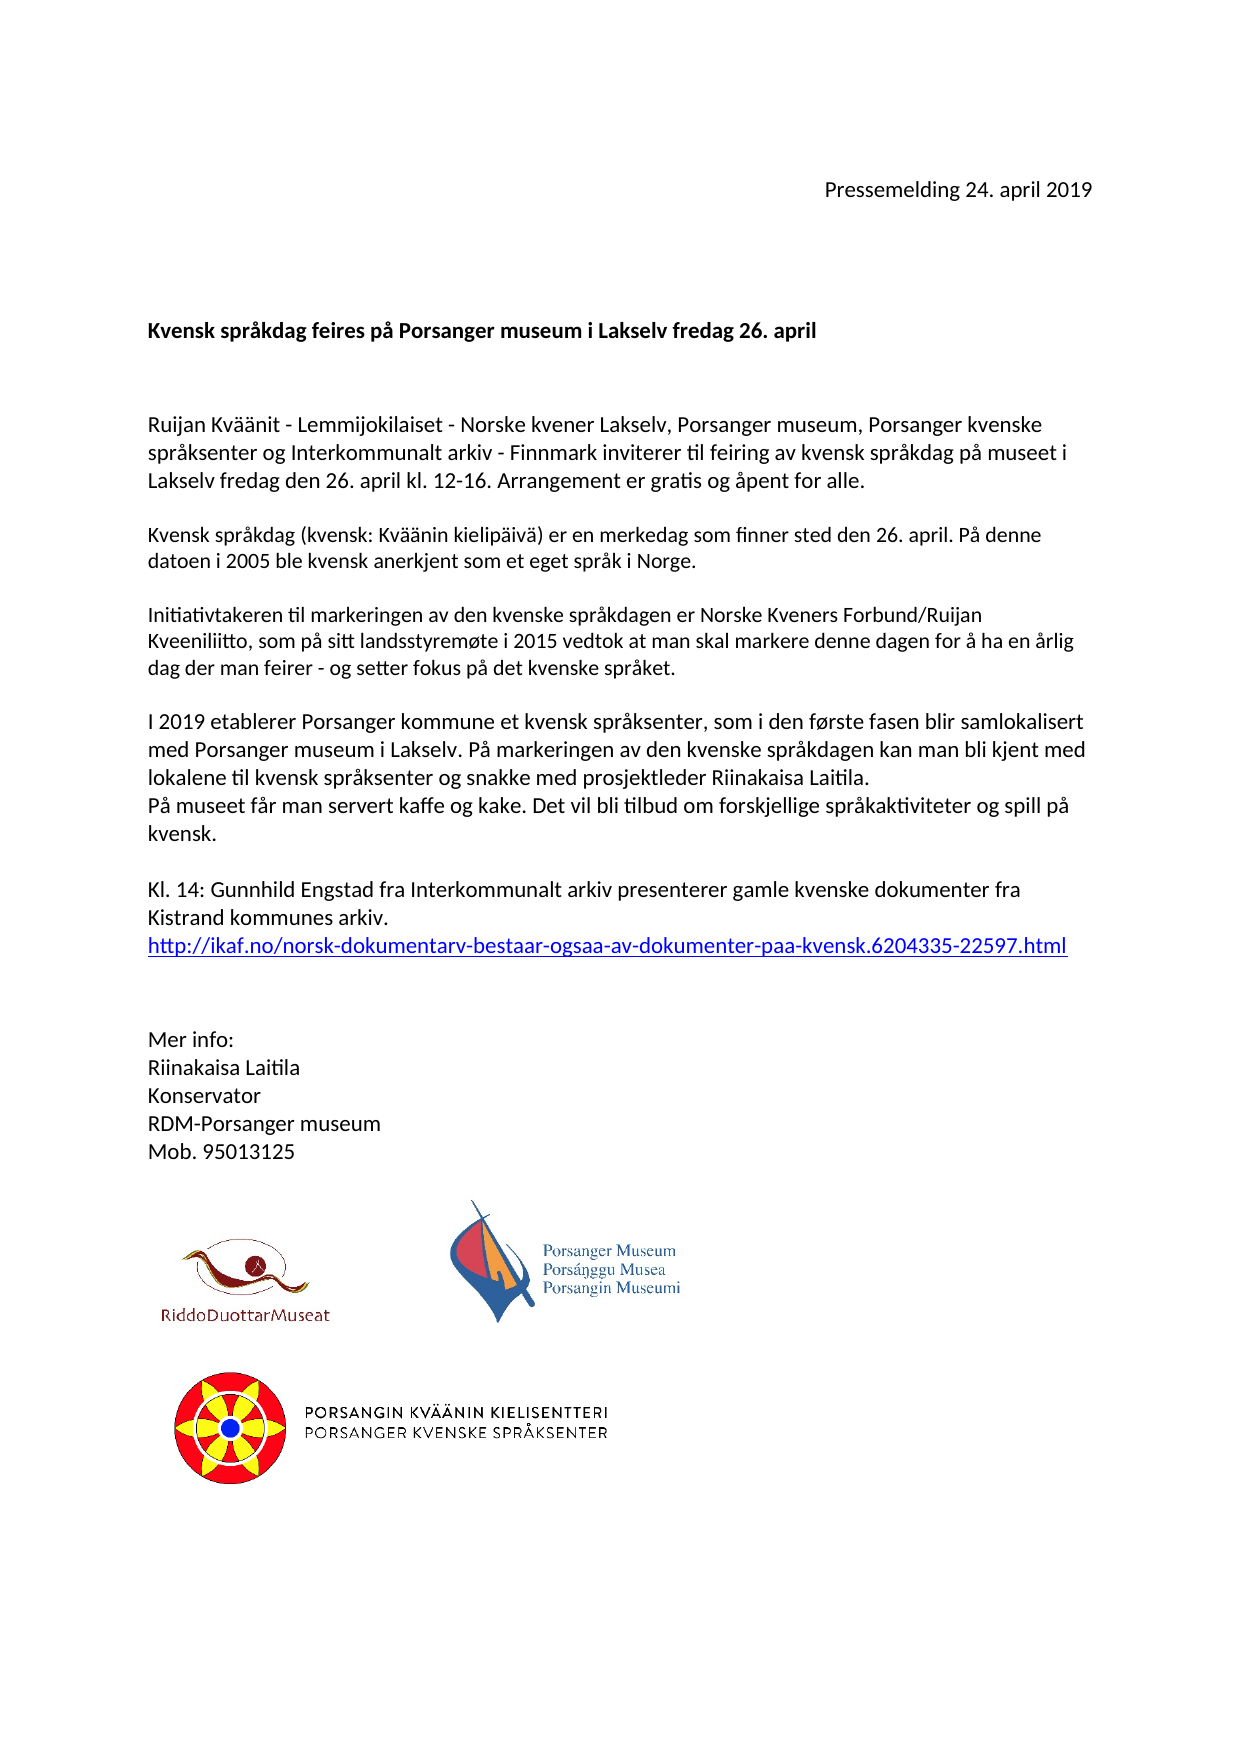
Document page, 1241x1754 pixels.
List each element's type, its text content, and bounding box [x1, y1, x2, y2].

picture [147, 1231, 342, 1329]
text På museet får man servert kaffe og kake. Det vil bli tilbud om forskjellige språkaktiviteter og spill på kvensk. [148, 791, 1093, 847]
text Ruijan Kväänit - Lemmijokilaiset - Norske kvener Lakselv, Porsanger museum, Porsanger kvenske språksenter og Interkommunalt arkiv - Finnmark inviterer til feiring av kvensk språkdag på museet i Lakselv fredag den 26. april kl. 12-16. Arrangement er gratis og åpent for alle. [148, 410, 1093, 494]
text http://ikaf.no/norsk-dokumentarv-bestaar-ogsaa-av-dokumenter-paa-kvensk.6204335-22597.html [148, 932, 1093, 959]
text Kvensk språkdag feires på Porsanger museum i Lakselv fredag 26. april [148, 316, 1093, 344]
picture [442, 1193, 710, 1329]
text Mer info: [148, 1025, 1093, 1053]
text Kl. 14: Gunnhild Engstad fra Interkommunalt arkiv presenterer gamle kvenske dokumenter fra Kistrand kommunes arkiv. [148, 876, 1093, 932]
text Mob. 95013125 [148, 1137, 1093, 1165]
text Kvensk språkdag (kvensk: Kväänin kielipäivä) er en merkedag som finner sted den 26. april. På denne datoen i 2005 ble kvensk anerkjent som et eget språk i Norge. [148, 521, 1093, 574]
text Pressemelding 24. april 2019 [148, 176, 1093, 204]
text Konservator [148, 1081, 1093, 1109]
text Riinakaisa Laitila [148, 1053, 1093, 1081]
text RDM-Porsanger museum [148, 1109, 1093, 1137]
text I 2019 etablerer Porsanger kommune et kvensk språksenter, som i den første fasen blir samlokalisert med Porsanger museum i Lakselv. På markeringen av den kvenske språkdagen kan man bli kjent med lokalene til kvensk språksenter og snakke med prosjektleder Riinakaisa Laitila. [148, 707, 1093, 791]
picture [147, 1330, 636, 1526]
text Initiativtakeren til markeringen av den kvenske språkdagen er Norske Kveners Forbund/Ruijan Kveeniliitto, som på sitt landsstyremøte i 2015 vedtok at man skal markere denne dagen for å ha en årlig dag der man feirer - og setter fokus på det kvenske språket. [148, 601, 1093, 681]
